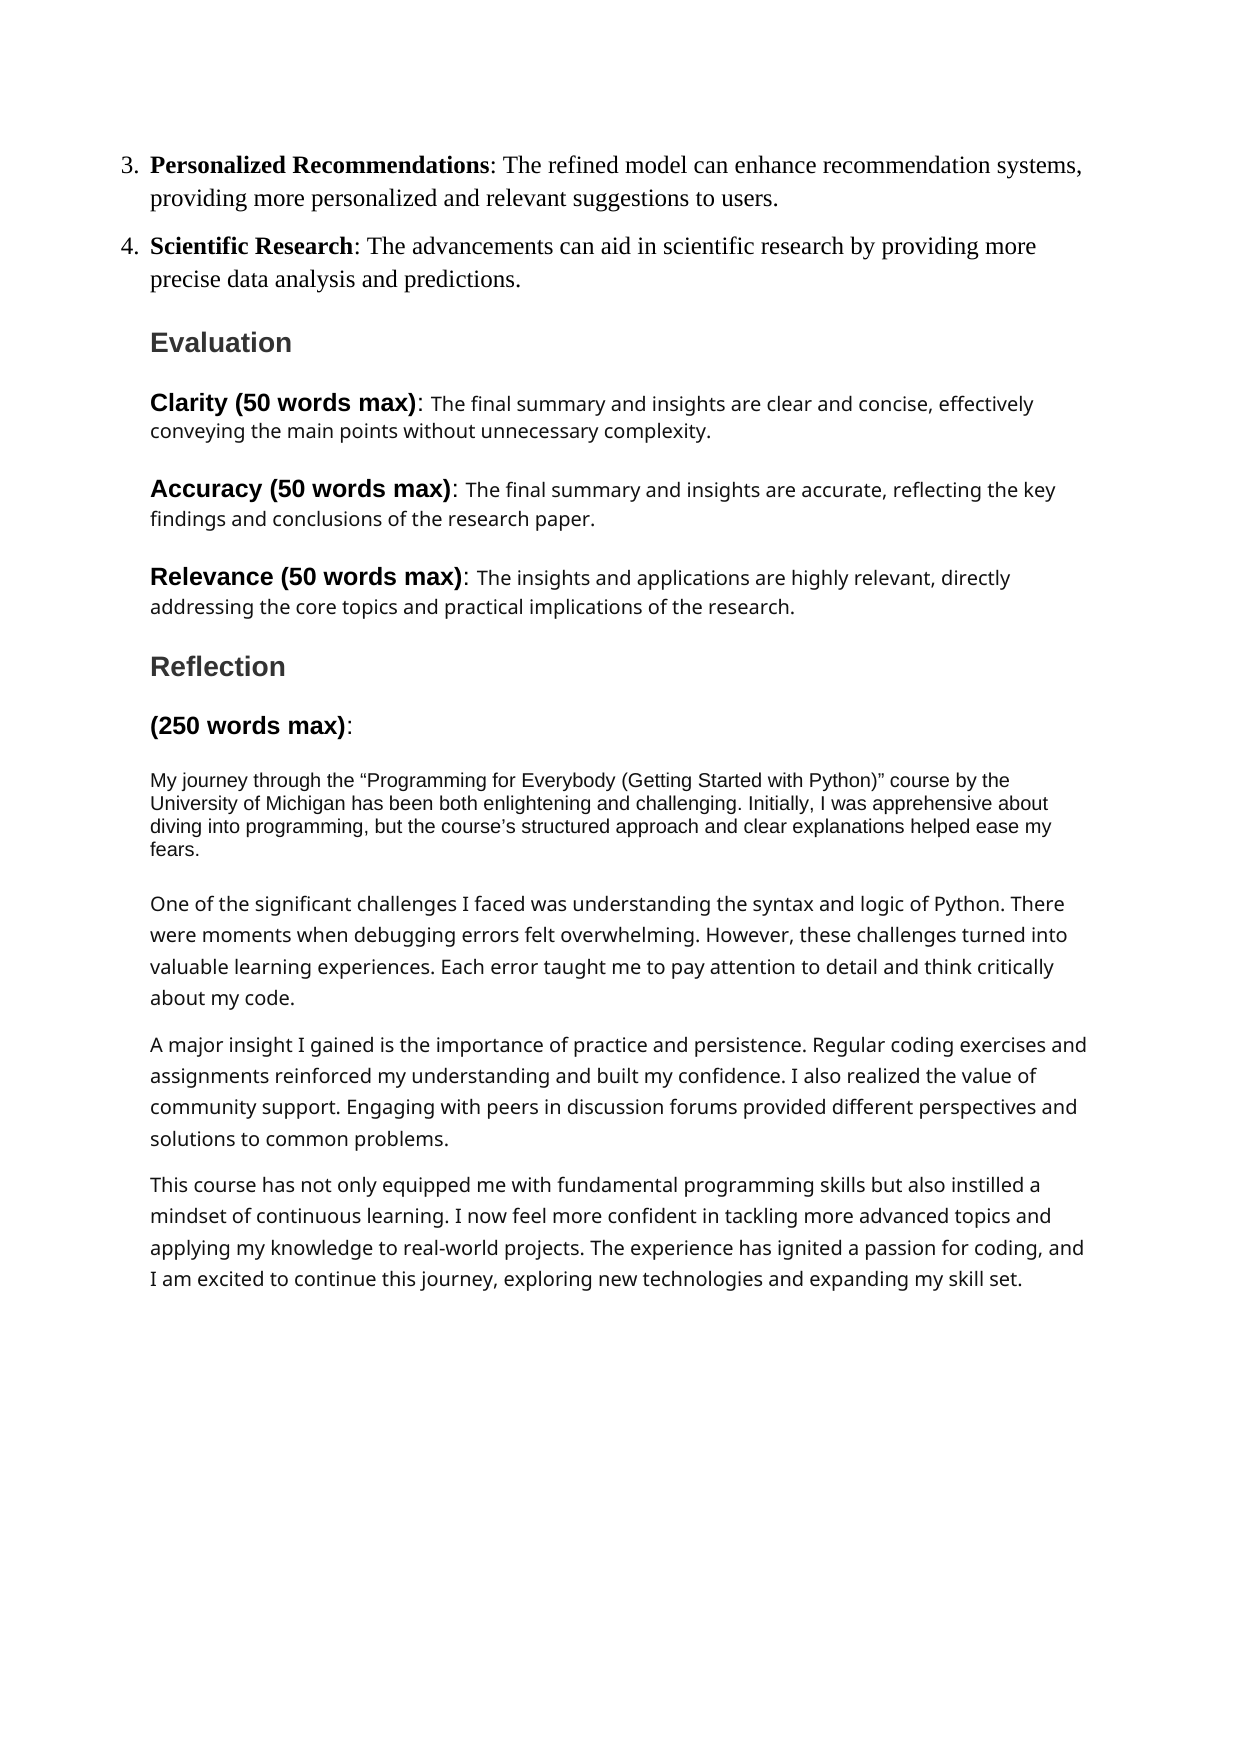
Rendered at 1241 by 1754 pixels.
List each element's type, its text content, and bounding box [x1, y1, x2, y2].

subtitle Reflection [150, 649, 1090, 682]
text Clarity (50 words max): The final summary and insights are clear and concise, effectively conveying the main points without unnecessary complexity. [150, 388, 1090, 444]
subtitle Evaluation [150, 326, 1090, 359]
list Personalized Recommendations: The refined model can enhance recommendation systems, providing more personalized and relevant suggestions to users. [150, 150, 1090, 212]
list Scientific Research: The advancements can aid in scientific research by providing more precise data analysis and predictions. [150, 231, 1090, 293]
text Accuracy (50 words max): The final summary and insights are accurate, reflecting the key findings and conclusions of the research paper. [150, 474, 1090, 532]
text My journey through the “Programming for Everybody (Getting Started with Python)” course by the University of Michigan has been both enlightening and challenging. Initially, I was apprehensive about diving into programming, but the course’s structured approach and clear explanations helped ease my fears. [150, 769, 1090, 861]
text (250 words max): [150, 711, 1090, 740]
text This course has not only equipped me with fundamental programming skills but also instilled a mindset of continuous learning. I now feel more confident in tackling more advanced topics and applying my knowledge to real-world projects. The experience has ignited a passion for coding, and I am excited to continue this journey, exploring new technologies and expanding my skill set. [150, 1171, 1090, 1292]
text A major insight I gained is the importance of practice and persistence. Regular coding exercises and assignments reinforced my understanding and built my confidence. I also realized the value of community support. Engaging with peers in discussion forums provided different perspectives and solutions to common problems. [150, 1031, 1090, 1152]
text Relevance (50 words max): The insights and applications are highly relevant, directly addressing the core topics and practical implications of the research. [150, 562, 1090, 620]
text One of the significant challenges I faced was understanding the syntax and logic of Python. There were moments when debugging errors felt overwhelming. However, these challenges turned into valuable learning experiences. Each error taught me to pay attention to detail and think critically about my code. [150, 890, 1090, 1012]
